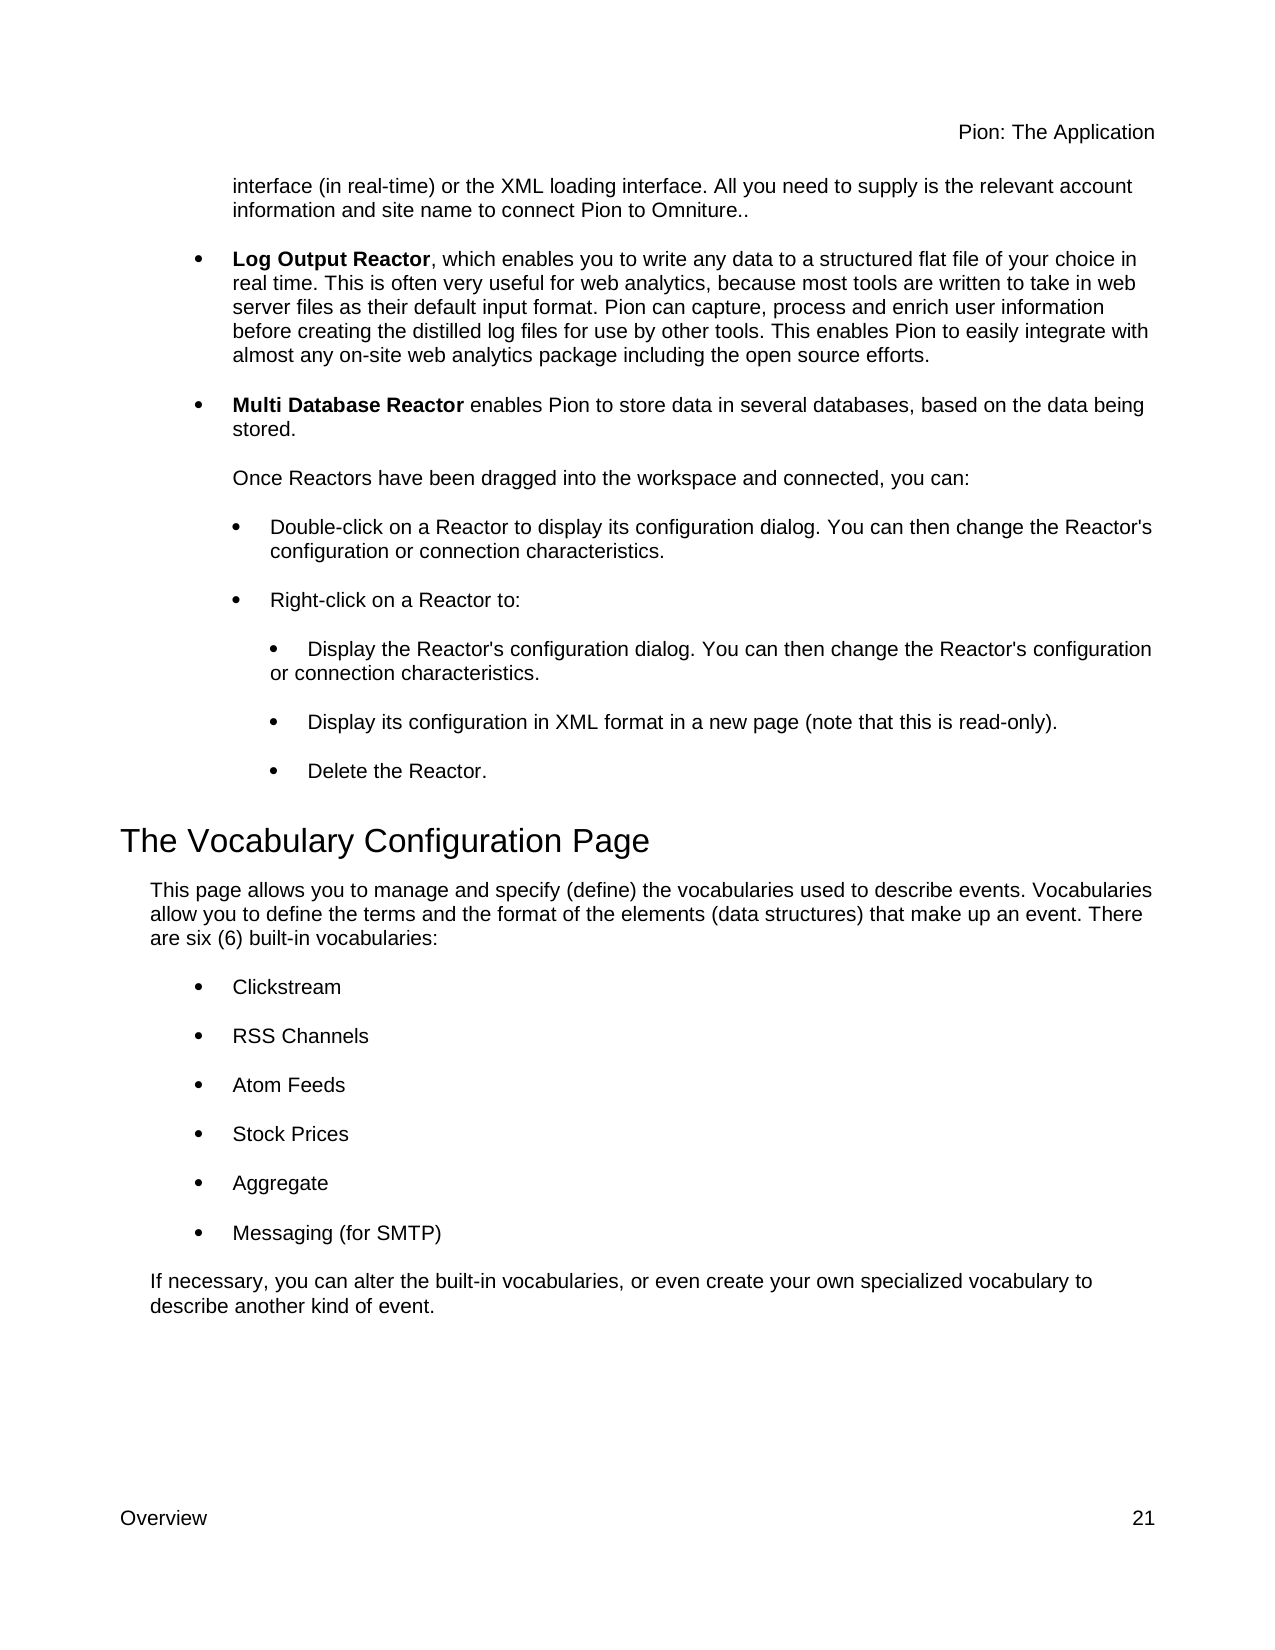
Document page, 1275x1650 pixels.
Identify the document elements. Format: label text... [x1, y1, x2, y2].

list Log Output Reactor, which enables you to write any data to a structured flat file of your choice in real time. This is often very useful for web analytics, because most tools are written to take in web server files as their default input format. Pion can capture, process and enrich user information before creating the distilled log files for use by other tools. This enables Pion to easily integrate with almost any on-site web analytics package including the open source efforts. [195, 247, 1155, 367]
list Multi Database Reactor enables Pion to store data in several databases, based on the data being stored. [195, 392, 1155, 441]
list Display its configuration in XML format in a new page (note that this is read-only). [270, 710, 1155, 734]
list Double-click on a Reactor to display its configuration dialog. You can then change the Reactor's configuration or connection characteristics. [232, 515, 1155, 563]
list Atom Feeds [195, 1073, 1155, 1097]
text Once Reactors have been dragged into the workspace and connected, you can: [232, 466, 1155, 490]
text If necessary, you can alter the built-in vocabularies, or even create your own specialized vocabulary to describe another kind of event. [150, 1269, 1155, 1318]
list interface (in real-time) or the XML loading interface. All you need to supply is the relevant account information and site name to connect Pion to Omniture.. [195, 174, 1155, 222]
subtitle The Vocabulary Configuration Page [120, 821, 1155, 859]
list Clickstream [195, 975, 1155, 999]
list Stock Prices [195, 1122, 1155, 1146]
list Right-click on a Reactor to: [232, 588, 1155, 612]
list Delete the Reactor. [270, 759, 1155, 783]
list Messaging (for SMTP) [195, 1220, 1155, 1244]
list Aggregate [195, 1171, 1155, 1195]
list RSS Channels [195, 1024, 1155, 1048]
list Display the Reactor's configuration dialog. You can then change the Reactor's configuration or connection characteristics. [270, 637, 1155, 685]
text This page allows you to manage and specify (define) the vocabularies used to describe events. Vocabularies allow you to define the terms and the format of the elements (data structures) that make up an event. There are six (6) built-in vocabularies: [150, 878, 1155, 950]
